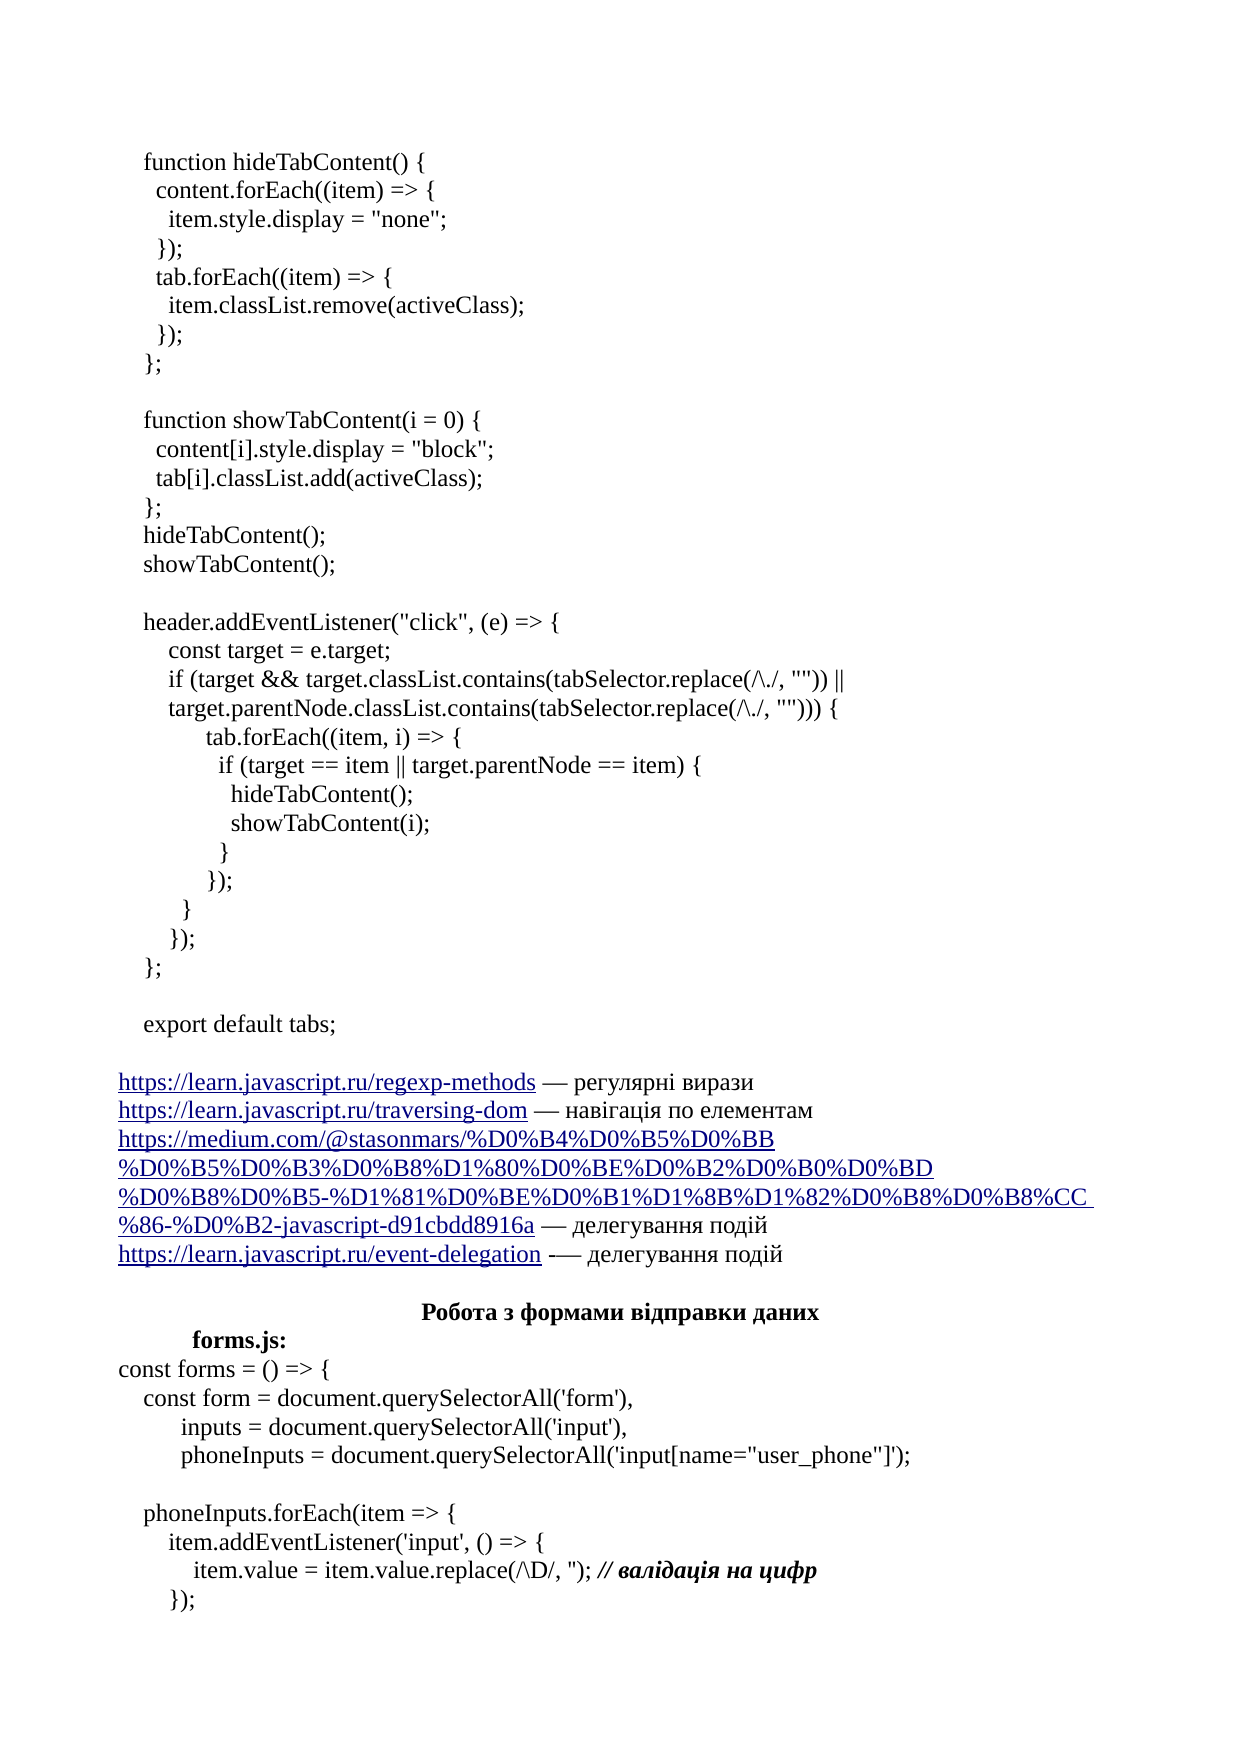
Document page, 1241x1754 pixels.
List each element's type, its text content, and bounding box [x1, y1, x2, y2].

text tab.forEach((item, i) => { [118, 722, 1122, 751]
text if (target == item || target.parentNode == item) { [118, 751, 1122, 779]
text phoneInputs = document.querySelectorAll('input[name="user_phone"]'); [118, 1441, 1122, 1469]
text tab[i].classList.add(activeClass); [118, 463, 1122, 492]
text }); [118, 1584, 1122, 1613]
text } [118, 894, 1122, 923]
text tab.forEach((item) => { [118, 262, 1122, 291]
text if (target && target.classList.contains(tabSelector.replace(/\./, "")) || [118, 664, 1122, 693]
text showTabContent(i); [118, 808, 1122, 837]
text hideTabContent(); [118, 521, 1122, 549]
text export default tabs; [118, 1009, 1122, 1038]
text showTabContent(); [118, 549, 1122, 578]
text content[i].style.display = "block"; [118, 434, 1122, 463]
text }; [118, 492, 1122, 521]
text hideTabContent(); [118, 779, 1122, 808]
text content.forEach((item) => { [118, 176, 1122, 204]
text https://medium.com/@stasonmars/%D0%B4%D0%B5%D0%BB%D0%B5%D0%B3%D0%B8%D1%80%D0%BE%D0%B2%D0%B0%D0%BD%D0%B8%D0%B5-%D1%81%D0%BE%D0%B1%D1%8B%D1%82%D0%B8%D0%B8%CC %86-%D0%B2-javascript-d91cbdd8916a — делегування подій [118, 1124, 1122, 1239]
text https://learn.javascript.ru/traversing-dom — навігація по елементам [118, 1096, 1122, 1124]
text https://learn.javascript.ru/regexp-methods — регулярні вирази [118, 1067, 1122, 1096]
text const forms = () => { [118, 1354, 1122, 1383]
text function hideTabContent() { [118, 147, 1122, 176]
text }; [118, 348, 1122, 377]
text inputs = document.querySelectorAll('input'), [118, 1412, 1122, 1441]
text const target = e.target; [118, 636, 1122, 664]
text Робота з формами відправки даних [118, 1297, 1122, 1326]
text item.style.display = "none"; [118, 204, 1122, 233]
text header.addEventListener("click", (e) => { [118, 607, 1122, 636]
text }); [118, 866, 1122, 894]
text https://learn.javascript.ru/event-delegation -— делегування подій [118, 1239, 1122, 1268]
text }; [118, 952, 1122, 981]
text phoneInputs.forEach(item => { [118, 1498, 1122, 1527]
text }); [118, 319, 1122, 348]
text }); [118, 923, 1122, 952]
text function showTabContent(i = 0) { [118, 406, 1122, 434]
text }); [118, 233, 1122, 262]
text item.value = item.value.replace(/\D/, ''); // валідація на цифр [118, 1556, 1122, 1584]
text const form = document.querySelectorAll('form'), [118, 1383, 1122, 1412]
text } [118, 837, 1122, 866]
text item.addEventListener('input', () => { [118, 1527, 1122, 1556]
text item.classList.remove(activeClass); [118, 291, 1122, 319]
text target.parentNode.classList.contains(tabSelector.replace(/\./, ""))) { [118, 693, 1122, 722]
text forms.js: [118, 1326, 1122, 1354]
